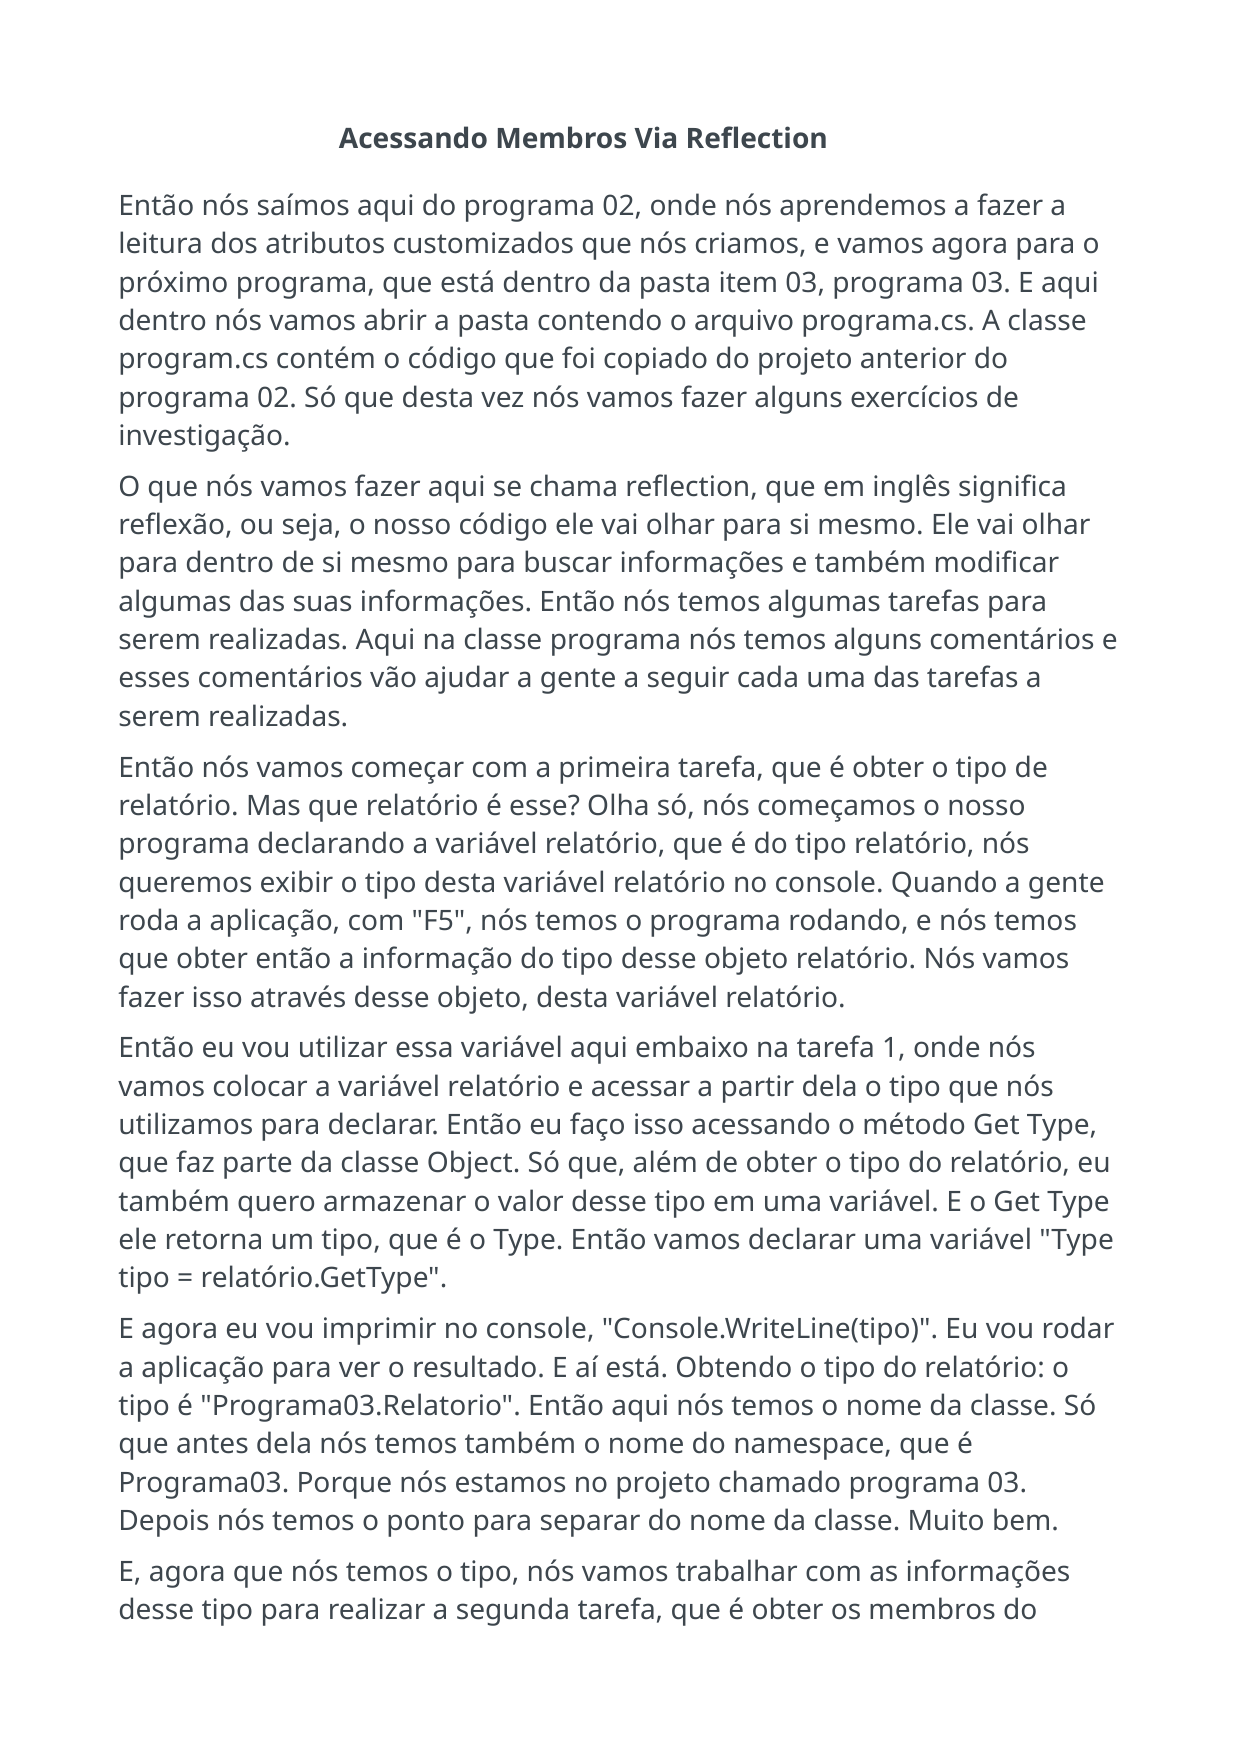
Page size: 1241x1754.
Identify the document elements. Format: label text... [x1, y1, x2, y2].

text E, agora que nós temos o tipo, nós vamos trabalhar com as informações desse tipo para realizar a segunda tarefa, que é obter os membros do [118, 1551, 1122, 1628]
text Então nós vamos começar com a primeira tarefa, que é obter o tipo de relatório. Mas que relatório é esse? Olha só, nós começamos o nosso programa declarando a variável relatório, que é do tipo relatório, nós queremos exibir o tipo desta variável relatório no console. Quando a gente roda a aplicação, com "F5", nós temos o programa rodando, e nós temos que obter então a informação do tipo desse objeto relatório. Nós vamos fazer isso através desse objeto, desta variável relatório. [118, 747, 1122, 1015]
text E agora eu vou imprimir no console, "Console.WriteLine(tipo)". Eu vou rodar a aplicação para ver o resultado. E aí está. Obtendo o tipo do relatório: o tipo é "Programa03.Relatorio". Então aqui nós temos o nome da classe. Só que antes dela nós temos também o nome do namespace, que é Programa03. Porque nós estamos no projeto chamado programa 03. Depois nós temos o ponto para separar do nome da classe. Muito bem. [118, 1308, 1122, 1538]
text Então eu vou utilizar essa variável aqui embaixo na tarefa 1, onde nós vamos colocar a variável relatório e acessar a partir dela o tipo que nós utilizamos para declarar. Então eu faço isso acessando o método Get Type, que faz parte da classe Object. Só que, além de obter o tipo do relatório, eu também quero armazenar o valor desse tipo em uma variável. E o Get Type ele retorna um tipo, que é o Type. Então vamos declarar uma variável "Type tipo = relatório.GetType". [118, 1028, 1122, 1296]
text Acessando Membros Via Reflection [118, 118, 1122, 156]
text O que nós vamos fazer aqui se chama reflection, que em inglês significa reflexão, ou seja, o nosso código ele vai olhar para si mesmo. Ele vai olhar para dentro de si mesmo para buscar informações e também modificar algumas das suas informações. Então nós temos algumas tarefas para serem realizadas. Aqui na classe programa nós temos alguns comentários e esses comentários vão ajudar a gente a seguir cada uma das tarefas a serem realizadas. [118, 466, 1122, 734]
text Então nós saímos aqui do programa 02, onde nós aprendemos a fazer a leitura dos atributos customizados que nós criamos, e vamos agora para o próximo programa, que está dentro da pasta item 03, programa 03. E aqui dentro nós vamos abrir a pasta contendo o arquivo programa.cs. A classe program.cs contém o código que foi copiado do projeto anterior do programa 02. Só que desta vez nós vamos fazer alguns exercícios de investigação. [118, 156, 1122, 453]
